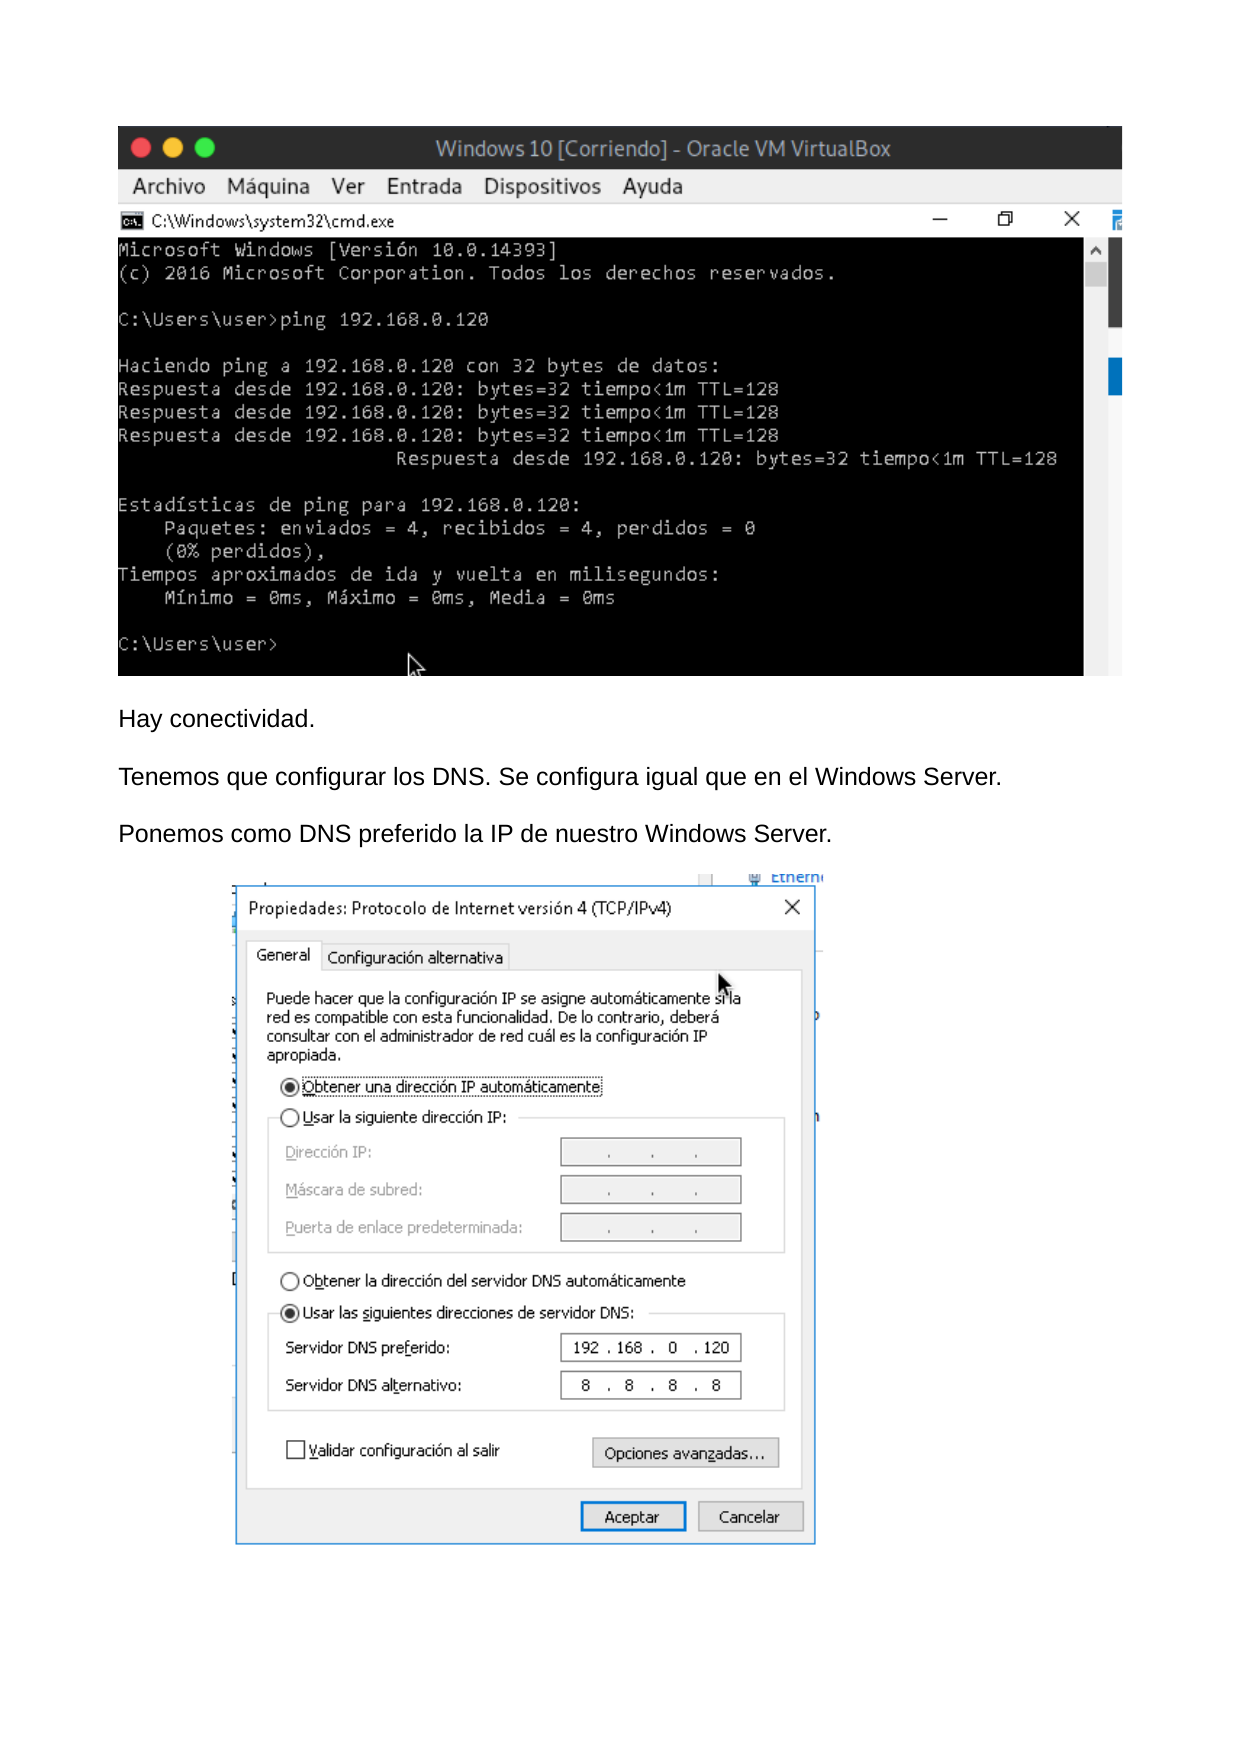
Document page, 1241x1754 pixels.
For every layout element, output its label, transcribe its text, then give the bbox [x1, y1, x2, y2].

text Tenemos que configurar los DNS. Se configura igual que en el Windows Server. [118, 762, 1122, 791]
text Ponemos como DNS preferido la IP de nuestro Windows Server. [118, 819, 1122, 848]
text Hay conectividad. [118, 704, 1122, 733]
picture [118, 126, 1123, 676]
picture [231, 874, 824, 1548]
